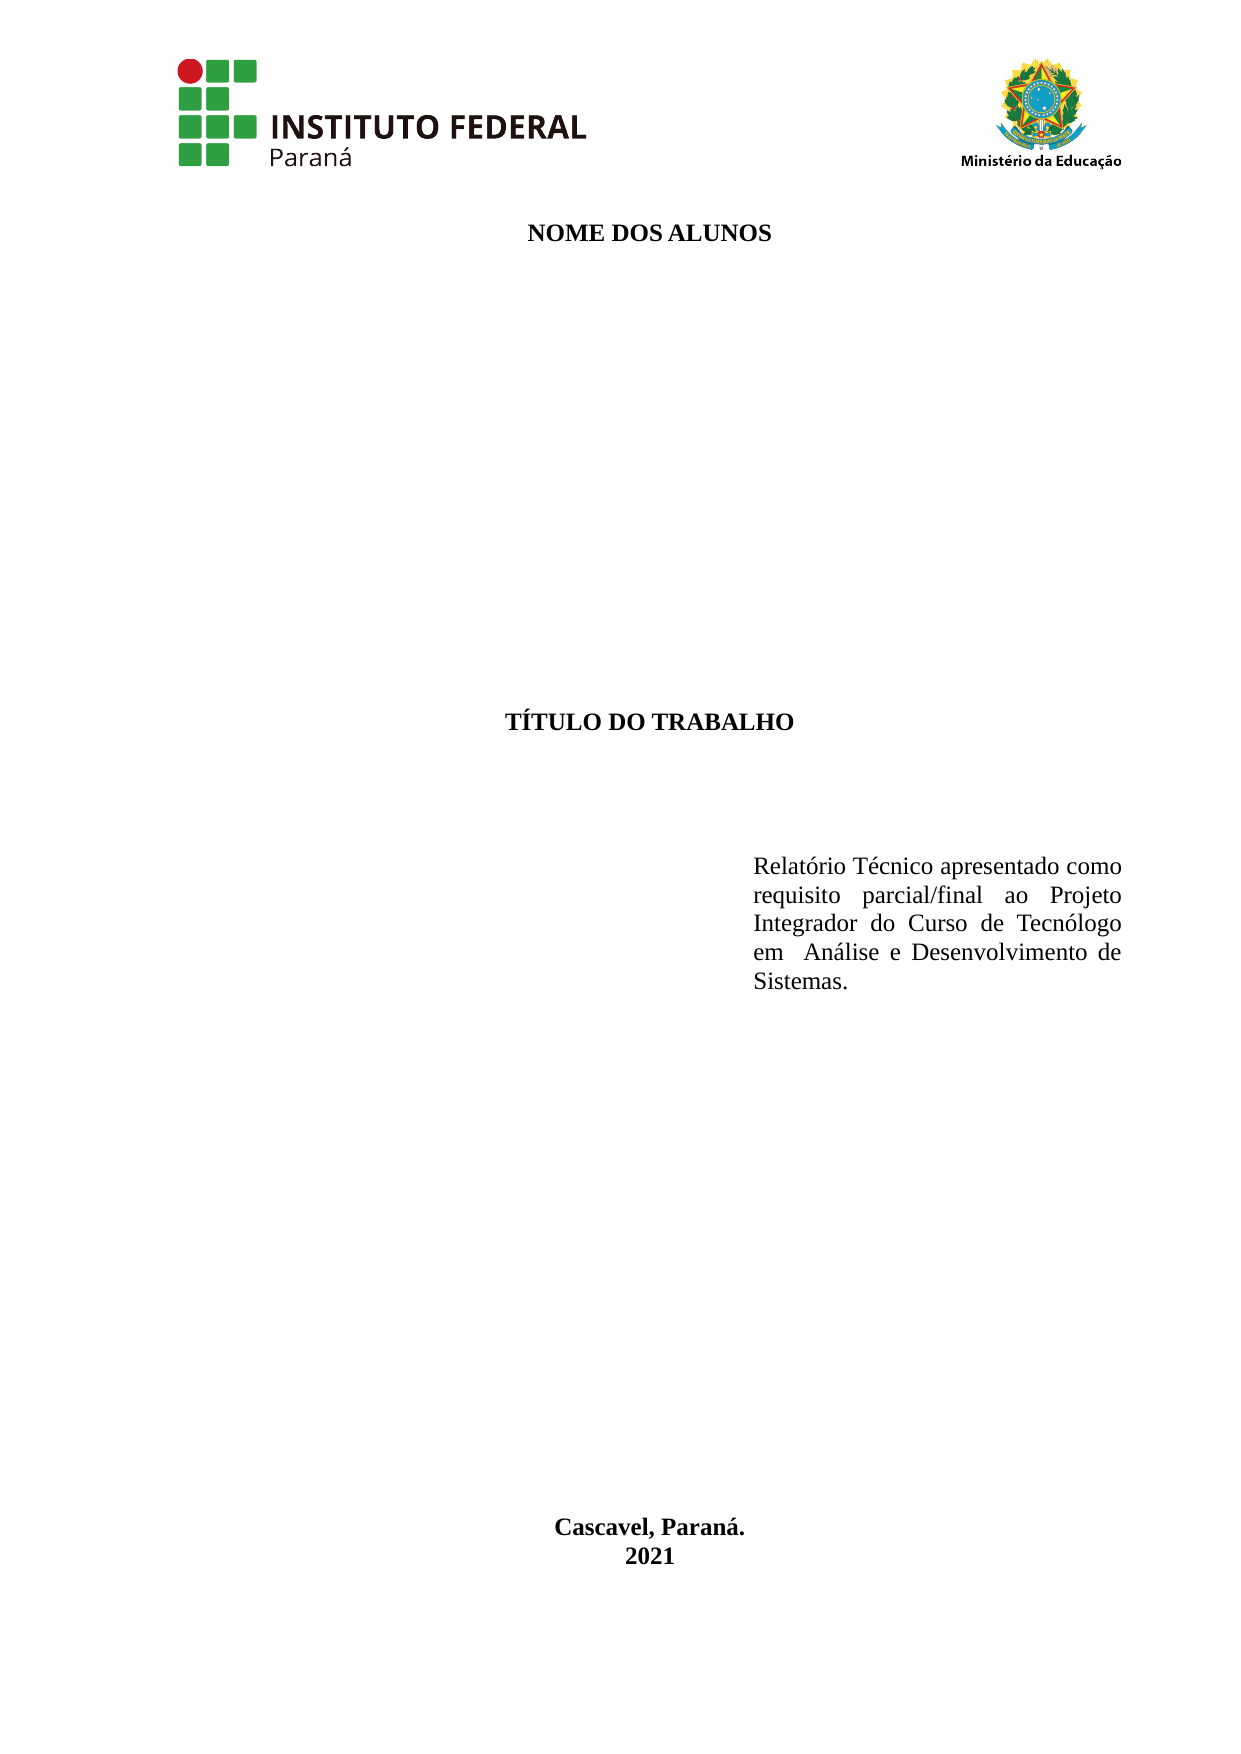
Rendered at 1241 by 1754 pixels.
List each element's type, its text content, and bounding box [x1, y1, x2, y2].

text NOME DOS ALUNOS [177, 218, 1122, 247]
text TÍTULO DO TRABALHO [177, 707, 1122, 736]
text Relatório Técnico apresentado como requisito parcial/final ao Projeto Integrador do Curso de Tecnólogo em Análise e Desenvolvimento de Sistemas. [753, 851, 1122, 995]
text 2021 [177, 1541, 1122, 1570]
text Cascavel, Paraná. [177, 1512, 1122, 1541]
